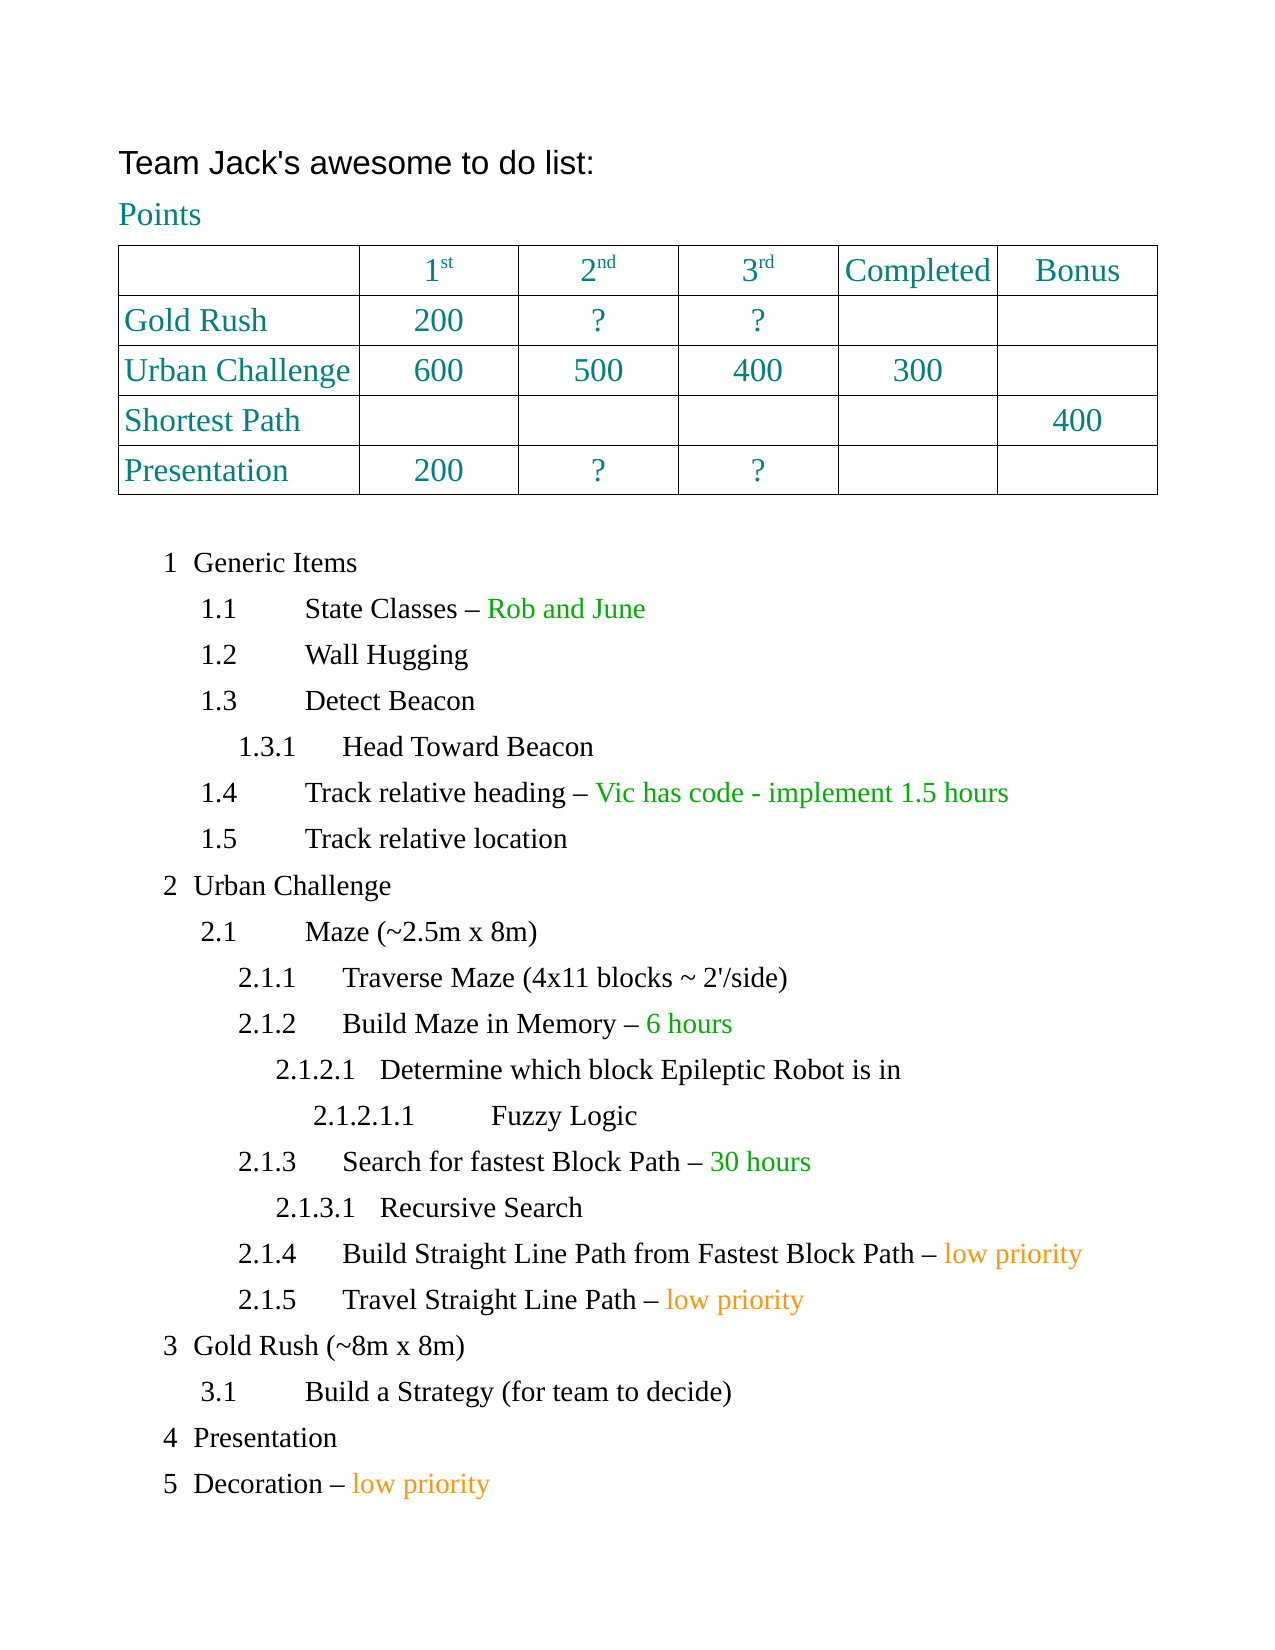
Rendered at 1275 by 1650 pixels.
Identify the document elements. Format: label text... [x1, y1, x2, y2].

list Maze (~2.5m x 8m) [193, 914, 1157, 947]
table_header Bonus [998, 246, 1157, 295]
list Decoration – low priority [156, 1466, 1157, 1500]
table_cell [998, 446, 1157, 494]
table_cell 600 [360, 346, 518, 394]
table_cell Presentation [119, 446, 359, 494]
list Generic Items [156, 545, 1157, 579]
list Presentation [156, 1420, 1157, 1454]
table_cell 200 [360, 296, 518, 345]
table_cell [998, 346, 1157, 394]
list Determine which block Epileptic Robot is in [268, 1052, 1157, 1085]
list Wall Hugging [193, 637, 1157, 671]
list Detect Beacon [193, 683, 1157, 717]
table_cell 300 [839, 346, 997, 394]
table_cell ? [519, 296, 678, 345]
table_header Completed [839, 246, 997, 295]
table_cell Gold Rush [119, 296, 359, 345]
list Build a Strategy (for team to decide) [193, 1374, 1157, 1408]
list Traverse Maze (4x11 blocks ~ 2'/side) [231, 960, 1157, 993]
list Travel Straight Line Path – low priority [231, 1282, 1157, 1316]
list Fuzzy Logic [306, 1098, 1157, 1131]
list State Classes – Rob and June [193, 591, 1157, 625]
table_cell Shortest Path [119, 396, 359, 444]
table_cell ? [519, 446, 678, 494]
list Recursive Search [268, 1190, 1157, 1223]
table_cell [839, 446, 997, 494]
table_cell ? [679, 296, 838, 345]
list Track relative location [193, 822, 1157, 855]
list Build Straight Line Path from Fastest Block Path – low priority [231, 1236, 1157, 1269]
subtitle Team Jack's awesome to do list: [118, 143, 1157, 182]
list Search for fastest Block Path – 30 hours [231, 1144, 1157, 1177]
list Build Maze in Memory – 6 hours [231, 1006, 1157, 1039]
table_cell ? [679, 446, 838, 494]
table_cell [998, 296, 1157, 345]
list Track relative heading – Vic has code - implement 1.5 hours [193, 776, 1157, 809]
table_cell 400 [998, 396, 1157, 444]
table_header 3rd [679, 246, 838, 295]
list Gold Rush (~8m x 8m) [156, 1328, 1157, 1362]
list Head Toward Beacon [231, 729, 1157, 763]
table_cell 200 [360, 446, 518, 494]
table_header 2nd [519, 246, 678, 295]
table_cell [519, 396, 678, 444]
table_header [119, 246, 359, 295]
table_cell [679, 396, 838, 444]
table_cell [839, 296, 997, 345]
table_cell 400 [679, 346, 838, 394]
text Points [118, 194, 1157, 232]
table_cell 500 [519, 346, 678, 394]
table_cell [839, 396, 997, 444]
table_cell [360, 396, 518, 444]
list Urban Challenge [156, 868, 1157, 901]
table_cell Urban Challenge [119, 346, 359, 394]
table_header 1st [360, 246, 518, 295]
